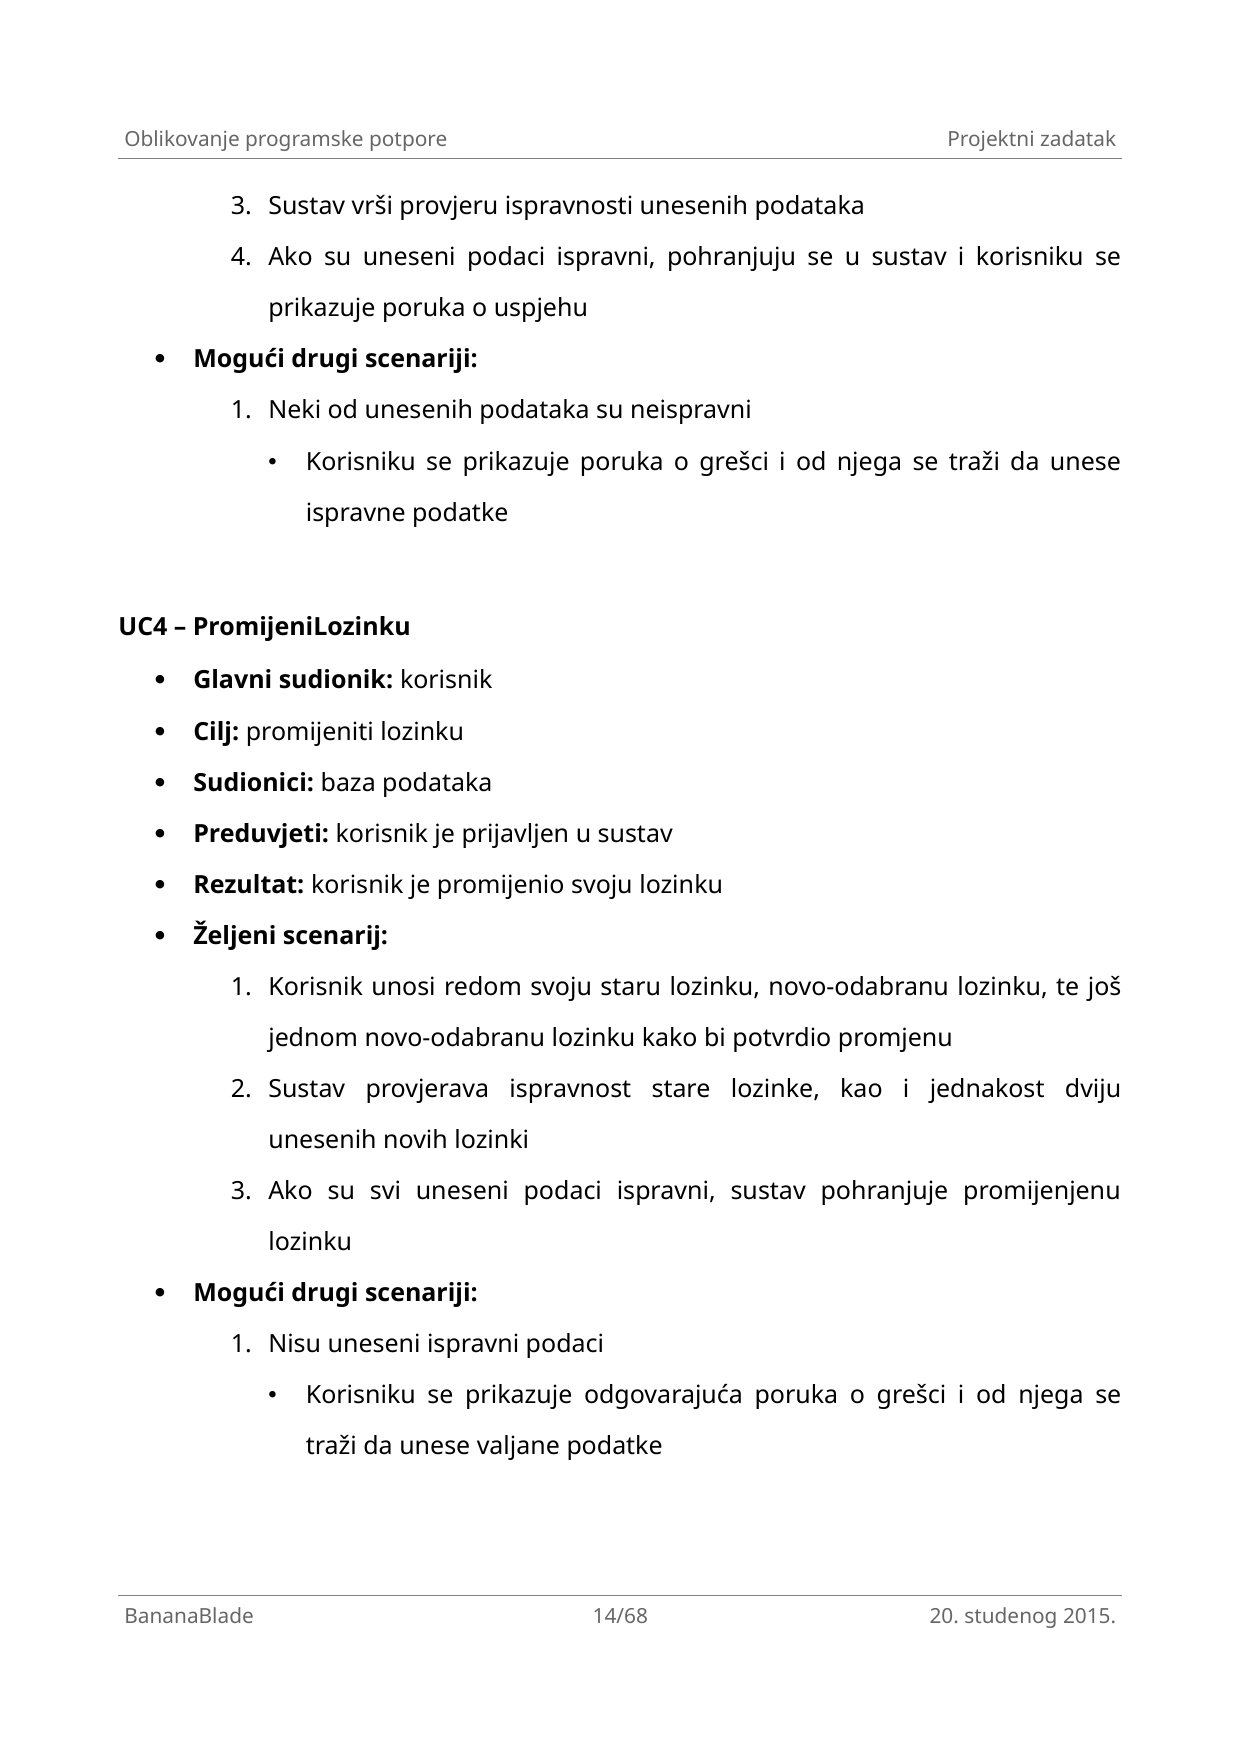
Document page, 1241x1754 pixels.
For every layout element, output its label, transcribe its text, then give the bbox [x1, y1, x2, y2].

list Cilj: promijeniti lozinku [156, 713, 1122, 747]
list Korisniku se prikazuje poruka o grešci i od njega se traži da unese ispravne podatke [268, 443, 1122, 528]
list Sustav vrši provjeru ispravnosti unesenih podataka [231, 188, 1122, 222]
list Željeni scenarij: [156, 917, 1122, 951]
list Rezultat: korisnik je promijenio svoju lozinku [156, 866, 1122, 900]
subtitle UC4 – PromijeniLozinku [118, 609, 1122, 643]
list Mogući drugi scenariji: [156, 1275, 1122, 1309]
list Korisnik unosi redom svoju staru lozinku, novo-odabranu lozinku, te još jednom novo-odabranu lozinku kako bi potvrdio promjenu [231, 968, 1122, 1053]
list Glavni sudionik: korisnik [156, 662, 1122, 696]
list Korisniku se prikazuje odgovarajuća poruka o grešci i od njega se traži da unese valjane podatke [268, 1377, 1122, 1462]
list Sustav provjerava ispravnost stare lozinke, kao i jednakost dviju unesenih novih lozinki [231, 1071, 1122, 1156]
list Preduvjeti: korisnik je prijavljen u sustav [156, 815, 1122, 849]
list Nisu uneseni ispravni podaci [231, 1326, 1122, 1360]
list Ako su svi uneseni podaci ispravni, sustav pohranjuje promijenjenu lozinku [231, 1173, 1122, 1258]
list Mogući drugi scenariji: [156, 341, 1122, 375]
list Ako su uneseni podaci ispravni, pohranjuju se u sustav i korisniku se prikazuje poruka o uspjehu [231, 239, 1122, 324]
list Sudionici: baza podataka [156, 764, 1122, 798]
list Neki od unesenih podataka su neispravni [231, 392, 1122, 426]
